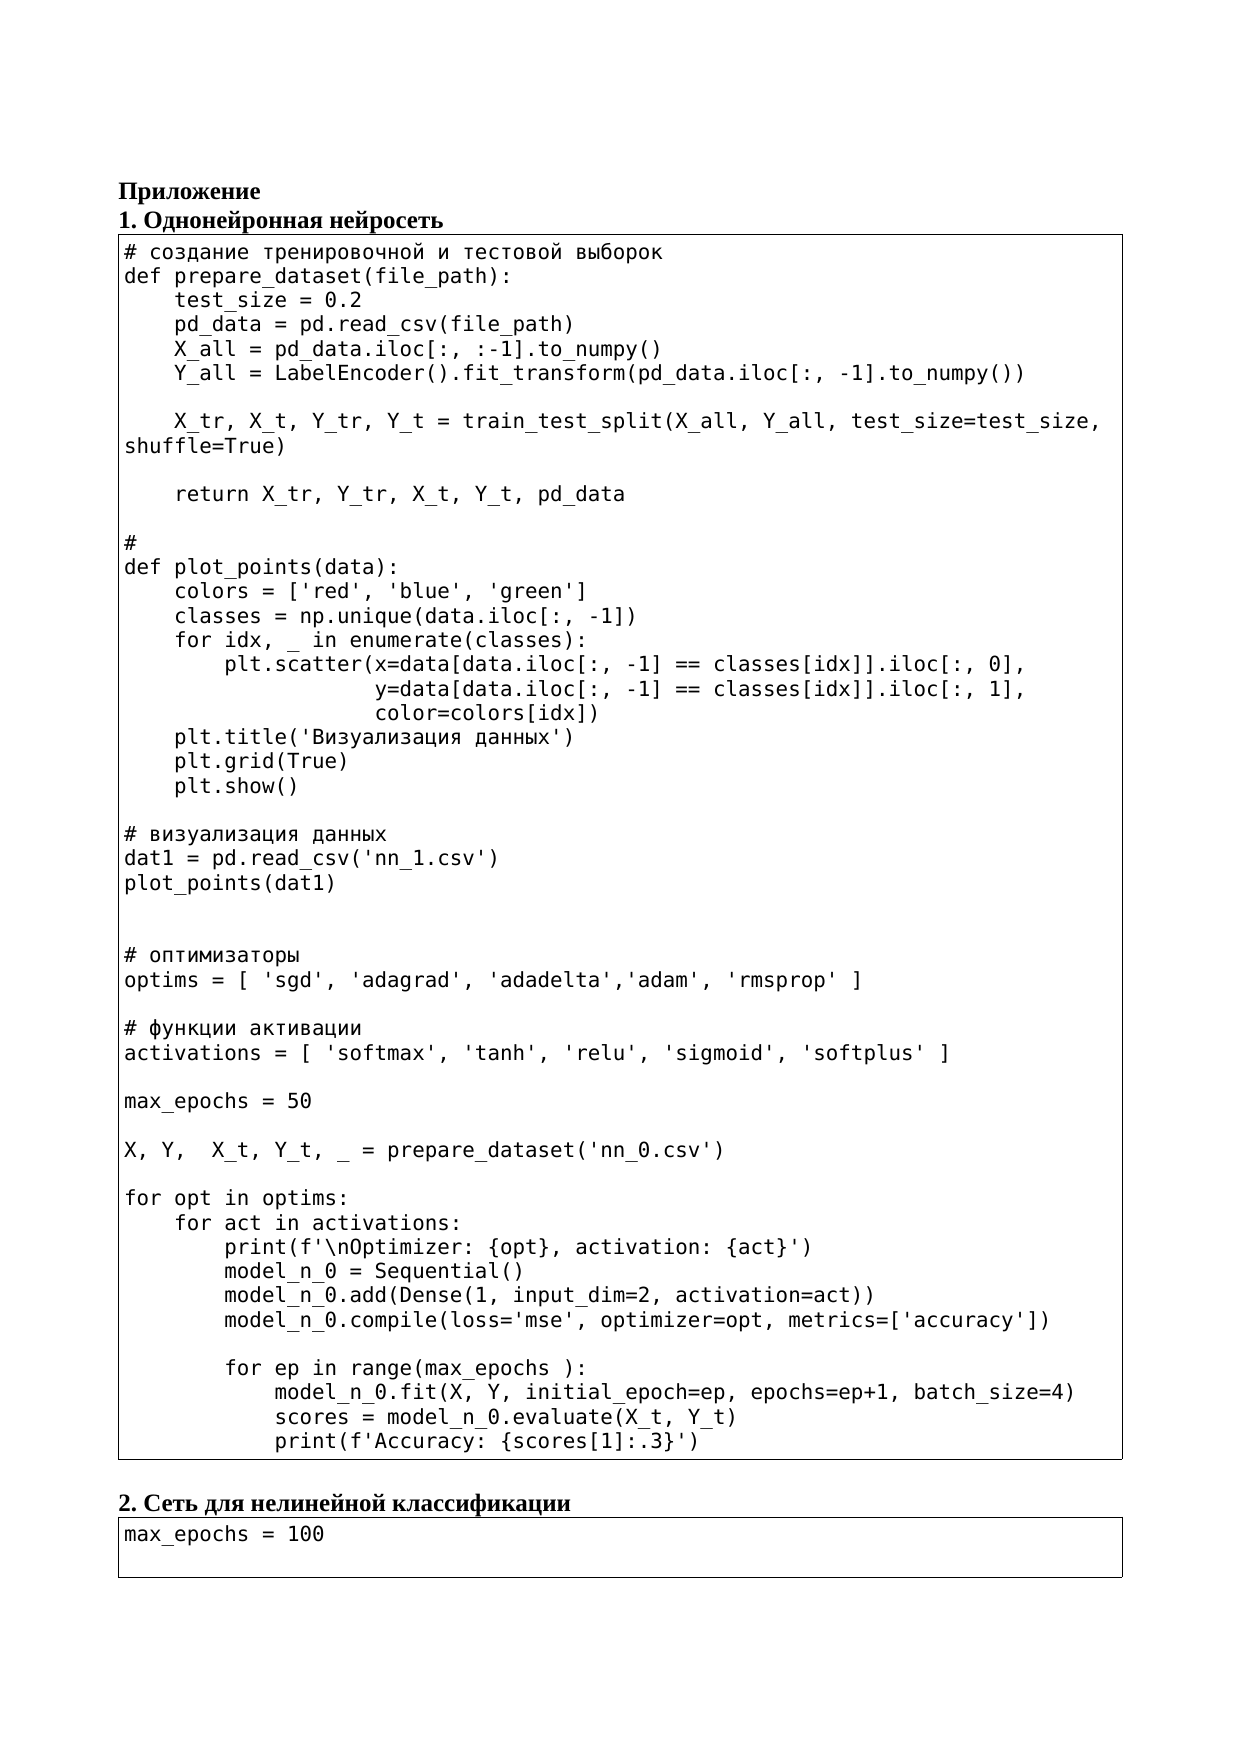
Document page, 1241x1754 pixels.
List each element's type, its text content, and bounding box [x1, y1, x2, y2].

table_header max_epochs = 100 [119, 1518, 1122, 1577]
text Приложение [118, 176, 1122, 205]
table_header # создание тренировочной и тестовой выборок def prepare_dataset(file_path): test_size = 0.2 pd_data = pd.read_csv(file_path) X_all = pd_data.iloc[:, :-1].to_numpy() Y_all = LabelEncoder().fit_transform(pd_data.iloc[:, -1].to_numpy()) X_tr, X_t, Y_tr, Y_t = train_test_split(X_all, Y_all, test_size=test_size, shuffle=True) return X_tr, Y_tr, X_t, Y_t, pd_data # def plot_points(data): colors = ['red', 'blue', 'green'] classes = np.unique(data.iloc[:, -1]) for idx, _ in enumerate(classes): plt.scatter(x=data[data.iloc[:, -1] == classes[idx]].iloc[:, 0], y=data[data.iloc[:, -1] == classes[idx]].iloc[:, 1], color=colors[idx]) plt.title('Визуализация данных') plt.grid(True) plt.show() # визуализация данных dat1 = pd.read_csv('nn_1.csv') plot_points(dat1) # оптимизаторы optims = [ 'sgd', 'adagrad', 'adadelta','adam', 'rmsprop' ] # функции активации activations = [ 'softmax', 'tanh', 'relu', 'sigmoid', 'softplus' ] max_epochs = 50 X, Y, X_t, Y_t, _ = prepare_dataset('nn_0.csv') for opt in optims: for act in activations: print(f'\nOptimizer: {opt}, activation: {act}') model_n_0 = Sequential() model_n_0.add(Dense(1, input_dim=2, activation=act)) model_n_0.compile(loss='mse', optimizer=opt, metrics=['accuracy']) for ep in range(max_epochs ): model_n_0.fit(X, Y, initial_epoch=ep, epochs=ep+1, batch_size=4) scores = model_n_0.evaluate(X_t, Y_t) print(f'Accuracy: {scores[1]:.3}') [119, 235, 1122, 1459]
text 1. Однонейронная нейросеть [118, 205, 1122, 234]
text 2. Сеть для нелинейной классификации [118, 1488, 1122, 1517]
